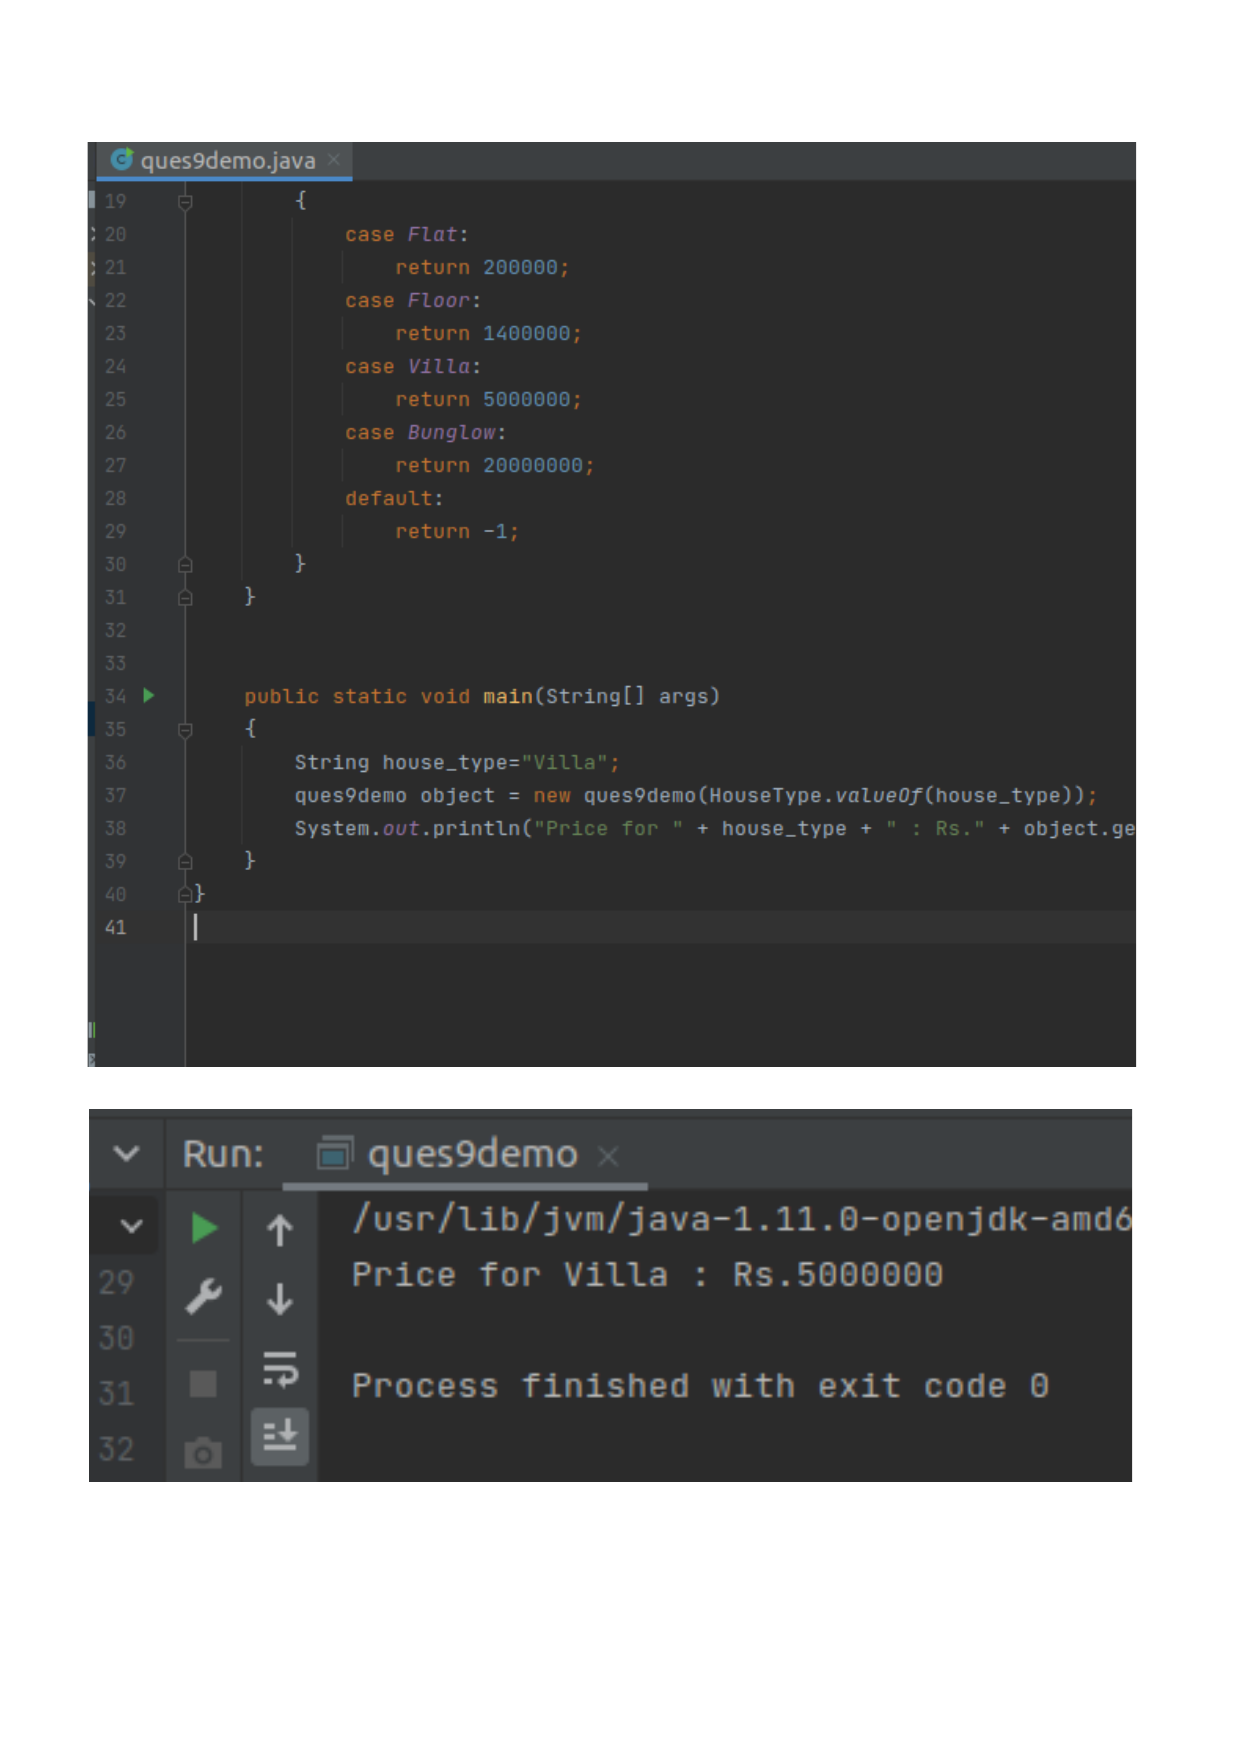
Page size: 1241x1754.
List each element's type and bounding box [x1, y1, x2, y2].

picture [89, 1109, 762, 1441]
picture [87, 142, 593, 1067]
